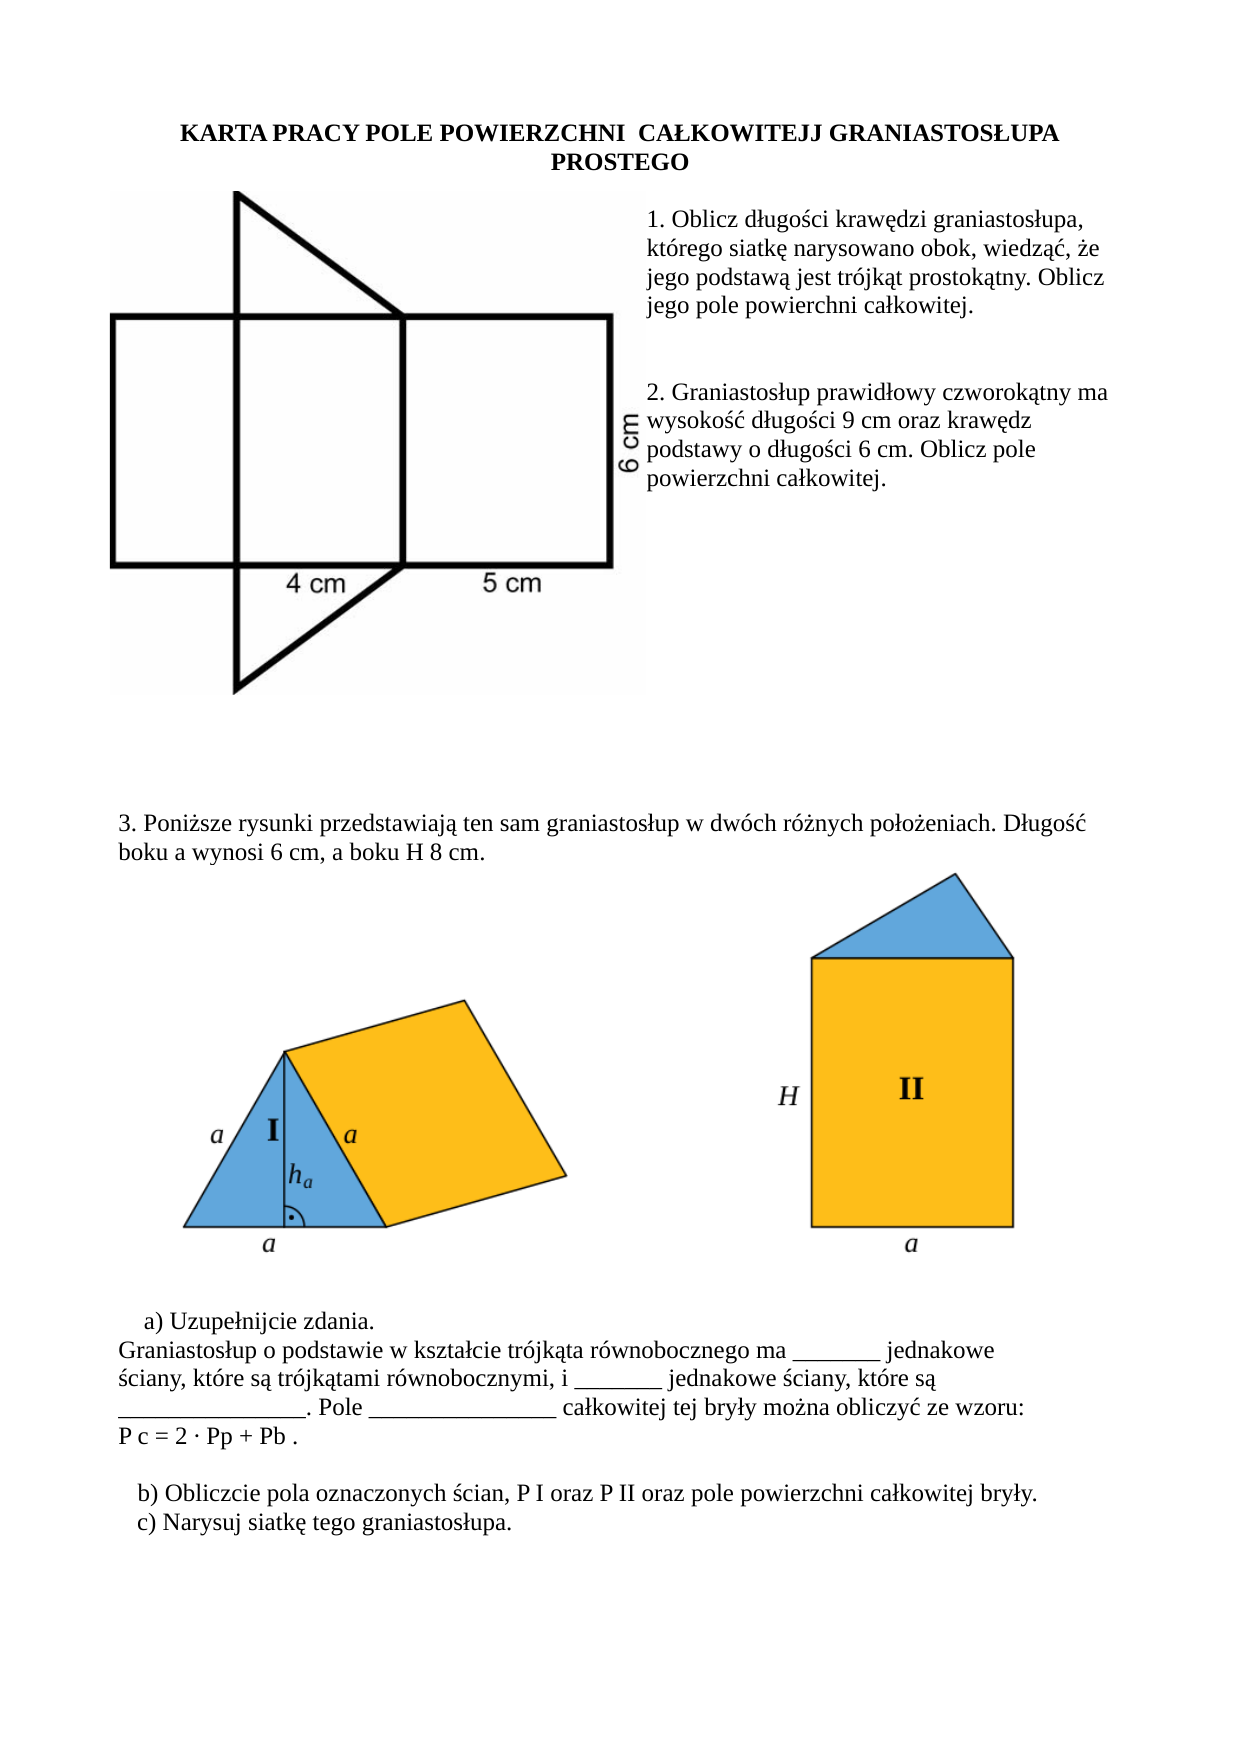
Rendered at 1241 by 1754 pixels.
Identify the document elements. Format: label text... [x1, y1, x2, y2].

text 3. Poniższe rysunki przedstawiają ten sam graniastosłup w dwóch różnych położeniach. Długość boku a wynosi 6 cm, a boku H 8 cm. [118, 808, 1122, 865]
text 2. Graniastosłup prawidłowy czworokątny ma wysokość długości 9 cm oraz krawędz podstawy o długości 6 cm. Oblicz pole powierzchni całkowitej. [647, 377, 1122, 492]
picture [118, 865, 1123, 1278]
text _______________. Pole _______________ całkowitej tej bryły można obliczyć ze wzoru: [118, 1392, 1122, 1421]
text P c = 2 ∙ Pp + Pb . [118, 1421, 1122, 1450]
text KARTA PRACY POLE POWIERZCHNI CAŁKOWITEJJ GRANIASTOSŁUPA PROSTEGO [118, 118, 1122, 176]
text ściany, które są trójkątami równobocznymi, i _______ jednakowe ściany, które są [118, 1363, 1122, 1392]
text Graniastosłup o podstawie w kształcie trójkąta równobocznego ma _______ jednakowe [118, 1335, 1122, 1363]
text c) Narysuj siatkę tego graniastosłupa. [118, 1507, 1122, 1536]
text  a) Uzupełnijcie zdania. [118, 1306, 1122, 1335]
picture [109, 191, 647, 695]
text b) Obliczcie pola oznaczonych ścian, P I oraz P II oraz pole powierzchni całkowitej bryły. [118, 1478, 1122, 1507]
text 1. Oblicz długości krawędzi graniastosłupa, którego siatkę narysowano obok, wiedząć, że jego podstawą jest trójkąt prostokątny. Oblicz jego pole powierchni całkowitej. [647, 204, 1122, 319]
